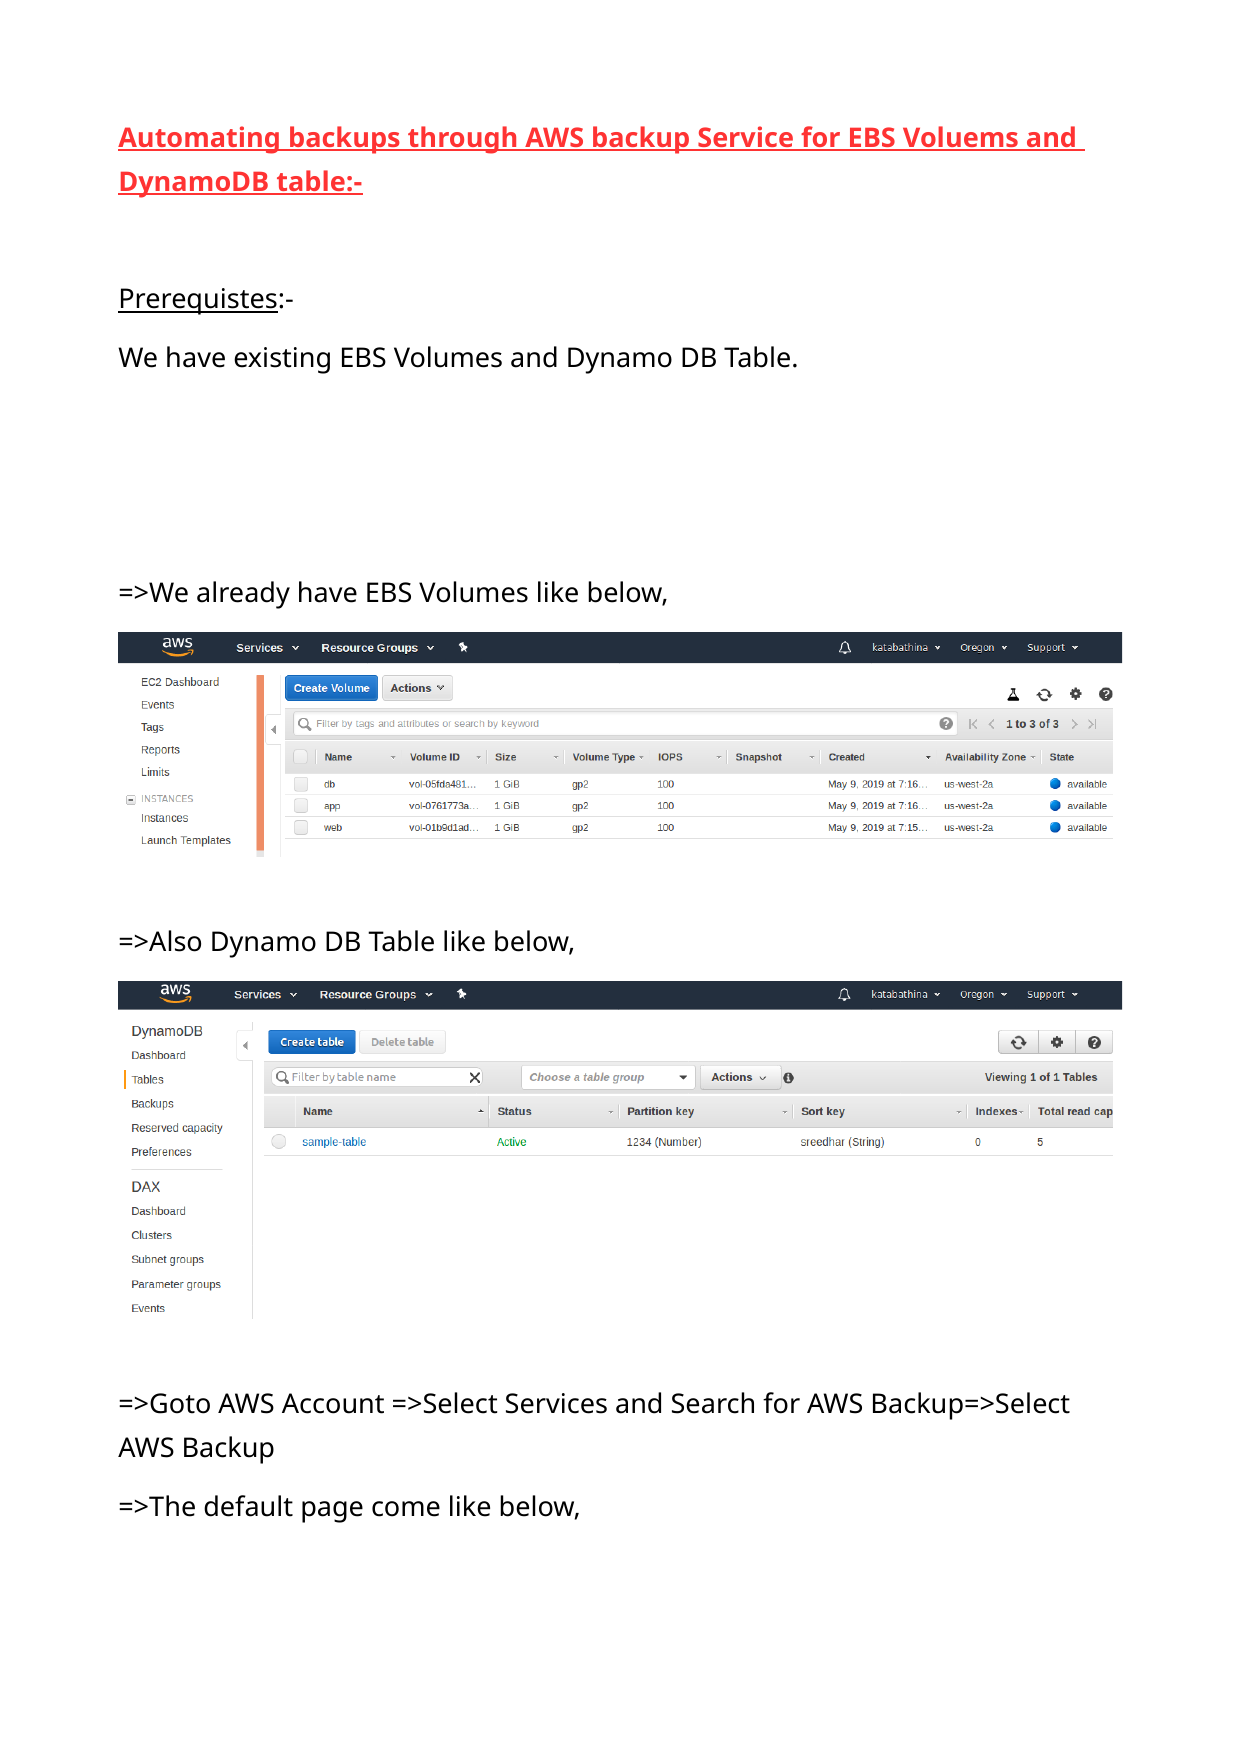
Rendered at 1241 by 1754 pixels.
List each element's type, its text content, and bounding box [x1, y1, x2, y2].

text =>Also Dynamo DB Table like below, [118, 923, 1122, 960]
text Prerequistes:- [118, 280, 1122, 317]
picture [118, 981, 1123, 1319]
text =>Goto AWS Account =>Select Services and Search for AWS Backup=>Select AWS Backup [118, 1385, 1122, 1466]
text Automating backups through AWS backup Service for EBS Voluems and DynamoDB table:- [118, 118, 1122, 199]
text We have existing EBS Volumes and Dynamo DB Table. [118, 338, 1122, 375]
picture [118, 632, 1123, 857]
text =>We already have EBS Volumes like below, [118, 573, 1122, 610]
text =>The default page come like below, [118, 1488, 1122, 1524]
